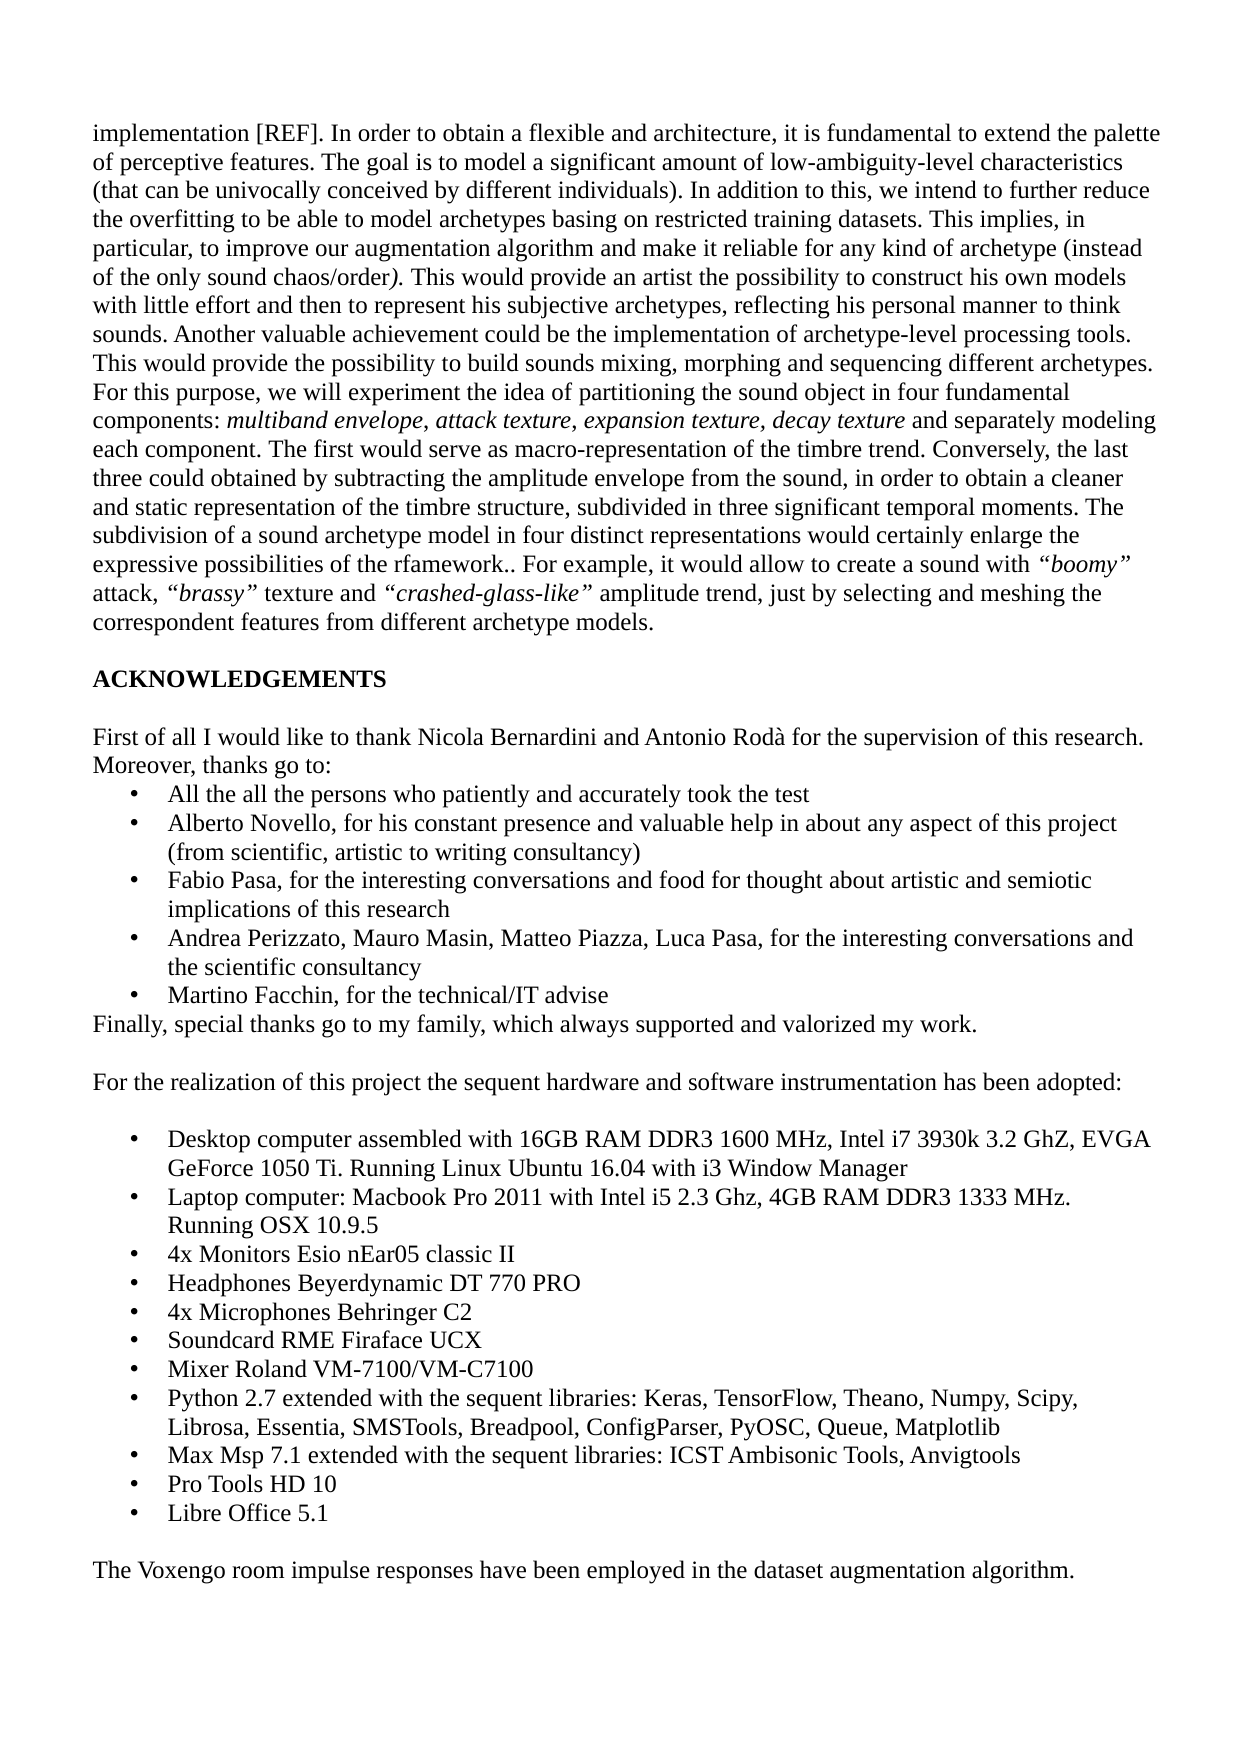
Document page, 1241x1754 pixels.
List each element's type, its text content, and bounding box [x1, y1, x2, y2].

list All the all the persons who patiently and accurately took the test [130, 779, 1160, 808]
list 4x Monitors Esio nEar05 classic II [130, 1239, 1160, 1268]
list Andrea Perizzato, Mauro Masin, Matteo Piazza, Luca Pasa, for the interesting conversations and the scientific consultancy [130, 923, 1160, 981]
list 4x Microphones Behringer C2 [130, 1297, 1160, 1326]
list Soundcard RME Firaface UCX [130, 1326, 1160, 1354]
list Python 2.7 extended with the sequent libraries: Keras, TensorFlow, Theano, Numpy, Scipy, Librosa, Essentia, SMSTools, Breadpool, ConfigParser, PyOSC, Queue, Matplotlib [130, 1383, 1160, 1441]
text First of all I would like to thank Nicola Bernardini and Antonio Rodà for the supervision of this research. Moreover, thanks go to: [92, 722, 1160, 779]
list Laptop computer: Macbook Pro 2011 with Intel i5 2.3 Ghz, 4GB RAM DDR3 1333 MHz. Running OSX 10.9.5 [130, 1182, 1160, 1239]
list Pro Tools HD 10 [130, 1469, 1160, 1498]
list Libre Office 5.1 [130, 1498, 1160, 1527]
list Martino Facchin, for the technical/IT advise [130, 981, 1160, 1009]
list Desktop computer assembled with 16GB RAM DDR3 1600 MHz, Intel i7 3930k 3.2 GhZ, EVGA GeForce 1050 Ti. Running Linux Ubuntu 16.04 with i3 Window Manager [130, 1124, 1160, 1182]
text ACKNOWLEDGEMENTS [92, 664, 1160, 693]
list Headphones Beyerdynamic DT 770 PRO [130, 1268, 1160, 1297]
text Finally, special thanks go to my family, which always supported and valorized my work. [92, 1009, 1160, 1038]
list Alberto Novello, for his constant presence and valuable help in about any aspect of this project (from scientific, artistic to writing consultancy) [130, 808, 1160, 866]
text implementation [REF]. In order to obtain a flexible and architecture, it is fundamental to extend the palette of perceptive features. The goal is to model a significant amount of low-ambiguity-level characteristics (that can be univocally conceived by different individuals). In addition to this, we intend to further reduce the overfitting to be able to model archetypes basing on restricted training datasets. This implies, in particular, to improve our augmentation algorithm and make it reliable for any kind of archetype (instead of the only sound chaos/order). This would provide an artist the possibility to construct his own models with little effort and then to represent his subjective archetypes, reflecting his personal manner to think sounds. Another valuable achievement could be the implementation of archetype-level processing tools. This would provide the possibility to build sounds mixing, morphing and sequencing different archetypes. For this purpose, we will experiment the idea of partitioning the sound object in four fundamental components: multiband envelope, attack texture, expansion texture, decay texture and separately modeling each component. The first would serve as macro-representation of the timbre trend. Conversely, the last three could obtained by subtracting the amplitude envelope from the sound, in order to obtain a cleaner and static representation of the timbre structure, subdivided in three significant temporal moments. The subdivision of a sound archetype model in four distinct representations would certainly enlarge the expressive possibilities of the rfamework.. For example, it would allow to create a sound with “boomy” attack, “brassy” texture and “crashed-glass-like” amplitude trend, just by selecting and meshing the correspondent features from different archetype models. [92, 118, 1160, 636]
list Max Msp 7.1 extended with the sequent libraries: ICST Ambisonic Tools, Anvigtools [130, 1441, 1160, 1469]
list For the realization of this project the sequent hardware and software instrumentation has been adopted: [92, 1067, 1160, 1096]
list Mixer Roland VM-7100/VM-C7100 [130, 1354, 1160, 1383]
list Fabio Pasa, for the interesting conversations and food for thought about artistic and semiotic implications of this research [130, 866, 1160, 923]
text The Voxengo room impulse responses have been employed in the dataset augmentation algorithm. [92, 1556, 1160, 1584]
